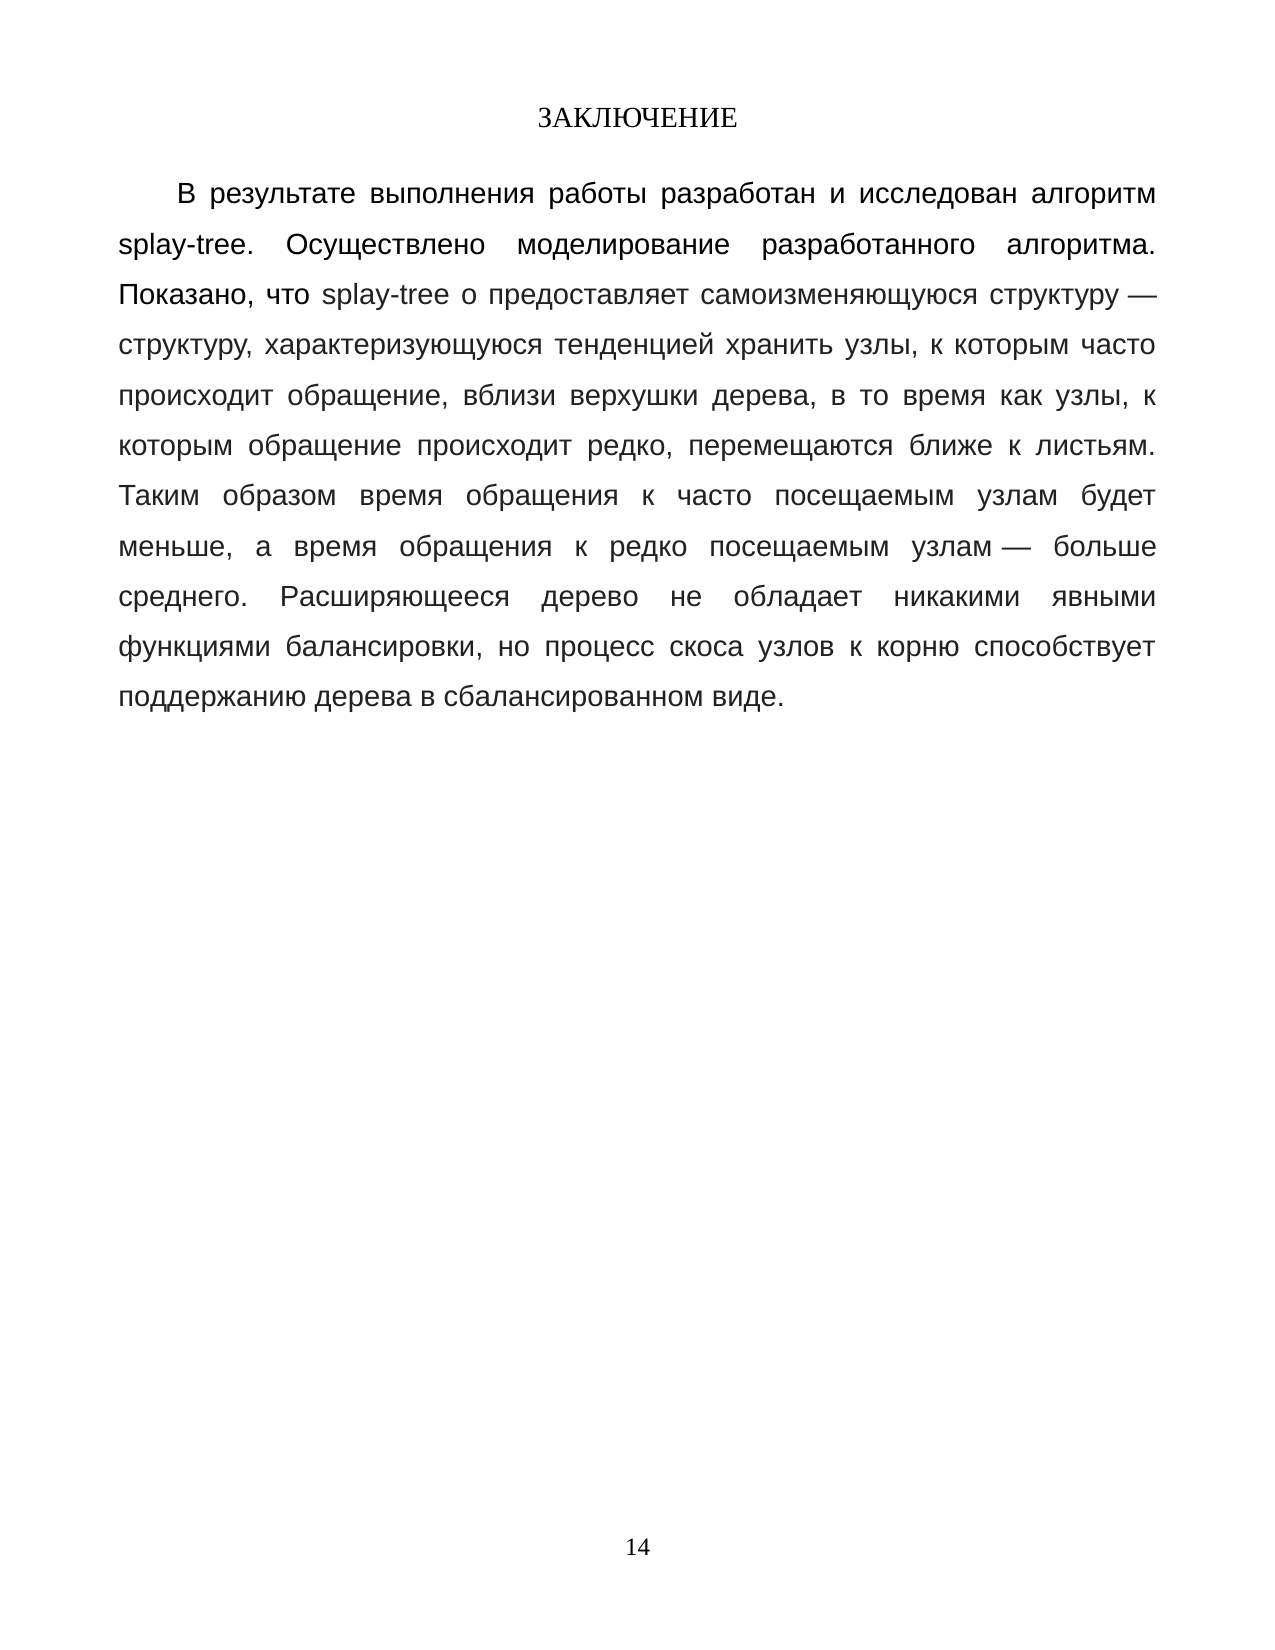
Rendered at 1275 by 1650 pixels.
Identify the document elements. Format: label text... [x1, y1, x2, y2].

text В результате выполнения работы разработан и исследован алгоритм splay-tree. Осуществлено моделирование разработанного алгоритма. Показано, что splay-tree о предоставляет самоизменяющуюся структуру — структуру, характеризующуюся тенденцией хранить узлы, к которым часто происходит обращение, вблизи верхушки дерева, в то время как узлы, к которым обращение происходит редко, перемещаются ближе к листьям. Таким образом время обращения к часто посещаемым узлам будет меньше, а время обращения к редко посещаемым узлам — больше среднего. Расширяющееся дерево не обладает никакими явными функциями балансировки, но процесс скоса узлов к корню способствует поддержанию дерева в сбалансированном виде. [118, 176, 1157, 713]
text ЗАКЛЮЧЕНИЕ [118, 101, 1157, 134]
